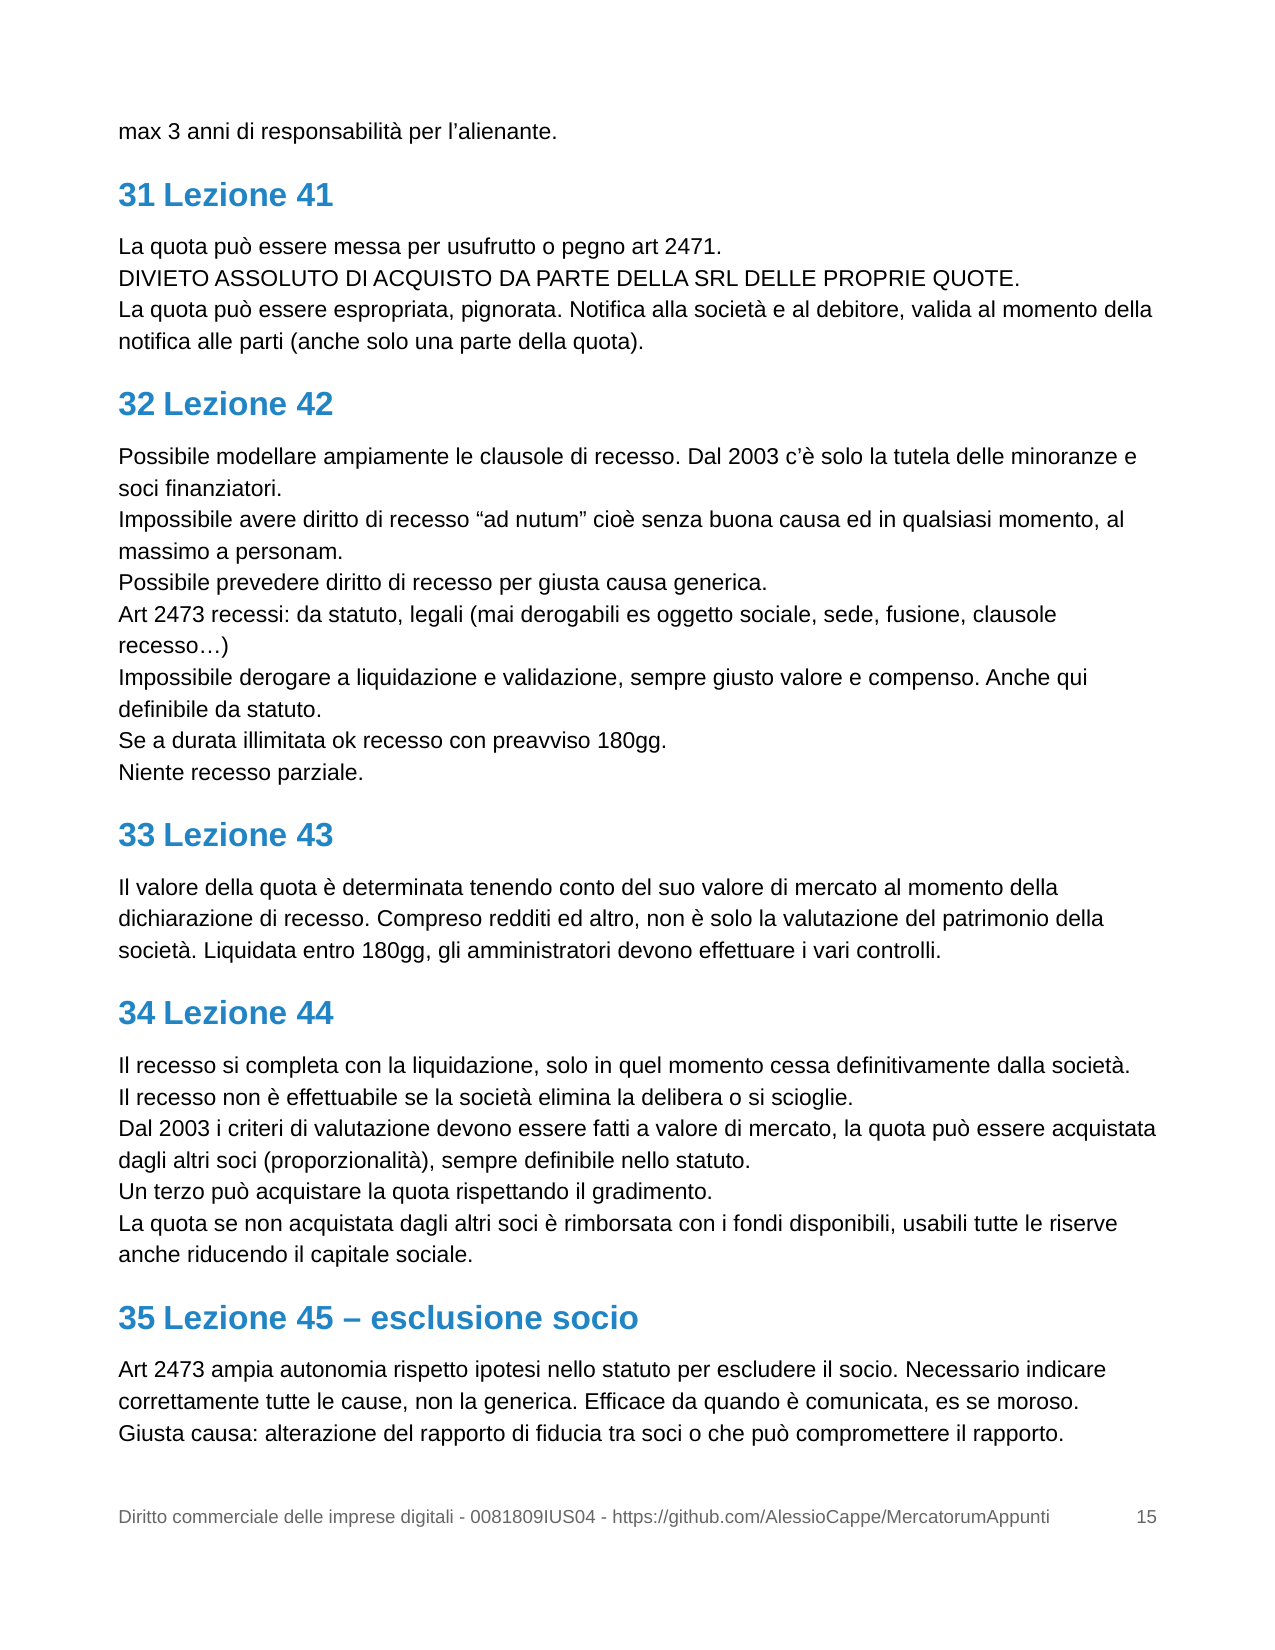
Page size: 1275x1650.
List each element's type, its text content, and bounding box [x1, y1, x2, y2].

subtitle Lezione 41 [118, 175, 1157, 213]
text Niente recesso parziale. [118, 759, 1157, 785]
text Impossibile avere diritto di recesso “ad nutum” cioè senza buona causa ed in qualsiasi momento, al massimo a personam. [118, 506, 1157, 564]
text Un terzo può acquistare la quota rispettando il gradimento. [118, 1178, 1157, 1204]
subtitle Lezione 45 – esclusione socio [118, 1298, 1157, 1336]
text Se a durata illimitata ok recesso con preavviso 180gg. [118, 727, 1157, 753]
text Il recesso si completa con la liquidazione, solo in quel momento cessa definitivamente dalla società. [118, 1052, 1157, 1078]
subtitle Lezione 44 [118, 993, 1157, 1032]
text Giusta causa: alterazione del rapporto di fiducia tra soci o che può compromettere il rapporto. [118, 1419, 1157, 1446]
text Dal 2003 i criteri di valutazione devono essere fatti a valore di mercato, la quota può essere acquistata dagli altri soci (proporzionalità), sempre definibile nello statuto. [118, 1115, 1157, 1173]
text Art 2473 ampia autonomia rispetto ipotesi nello statuto per escludere il socio. Necessario indicare correttamente tutte le cause, non la generica. Efficace da quando è comunicata, es se moroso. [118, 1356, 1157, 1414]
subtitle Lezione 43 [118, 815, 1157, 854]
text Possibile modellare ampiamente le clausole di recesso. Dal 2003 c’è solo la tutela delle minoranze e soci finanziatori. [118, 443, 1157, 501]
text Il recesso non è effettuabile se la società elimina la delibera o si scioglie. [118, 1083, 1157, 1110]
text Possibile prevedere diritto di recesso per giusta causa generica. [118, 569, 1157, 596]
text Impossibile derogare a liquidazione e validazione, sempre giusto valore e compenso. Anche qui definibile da statuto. [118, 664, 1157, 722]
text La quota può essere espropriata, pignorata. Notifica alla società e al debitore, valida al momento della notifica alle parti (anche solo una parte della quota). [118, 296, 1157, 354]
text DIVIETO ASSOLUTO DI ACQUISTO DA PARTE DELLA SRL DELLE PROPRIE QUOTE. [118, 265, 1157, 291]
subtitle Lezione 42 [118, 384, 1157, 423]
text La quota se non acquistata dagli altri soci è rimborsata con i fondi disponibili, usabili tutte le riserve anche riducendo il capitale sociale. [118, 1210, 1157, 1268]
text Il valore della quota è determinata tenendo conto del suo valore di mercato al momento della dichiarazione di recesso. Compreso redditi ed altro, non è solo la valutazione del patrimonio della società. Liquidata entro 180gg, gli amministratori devono effettuare i vari controlli. [118, 874, 1157, 963]
text Art 2473 recessi: da statuto, legali (mai derogabili es oggetto sociale, sede, fusione, clausole recesso…) [118, 601, 1157, 659]
text La quota può essere messa per usufrutto o pegno art 2471. [118, 233, 1157, 259]
text max 3 anni di responsabilità per l’alienante. [118, 118, 1157, 144]
